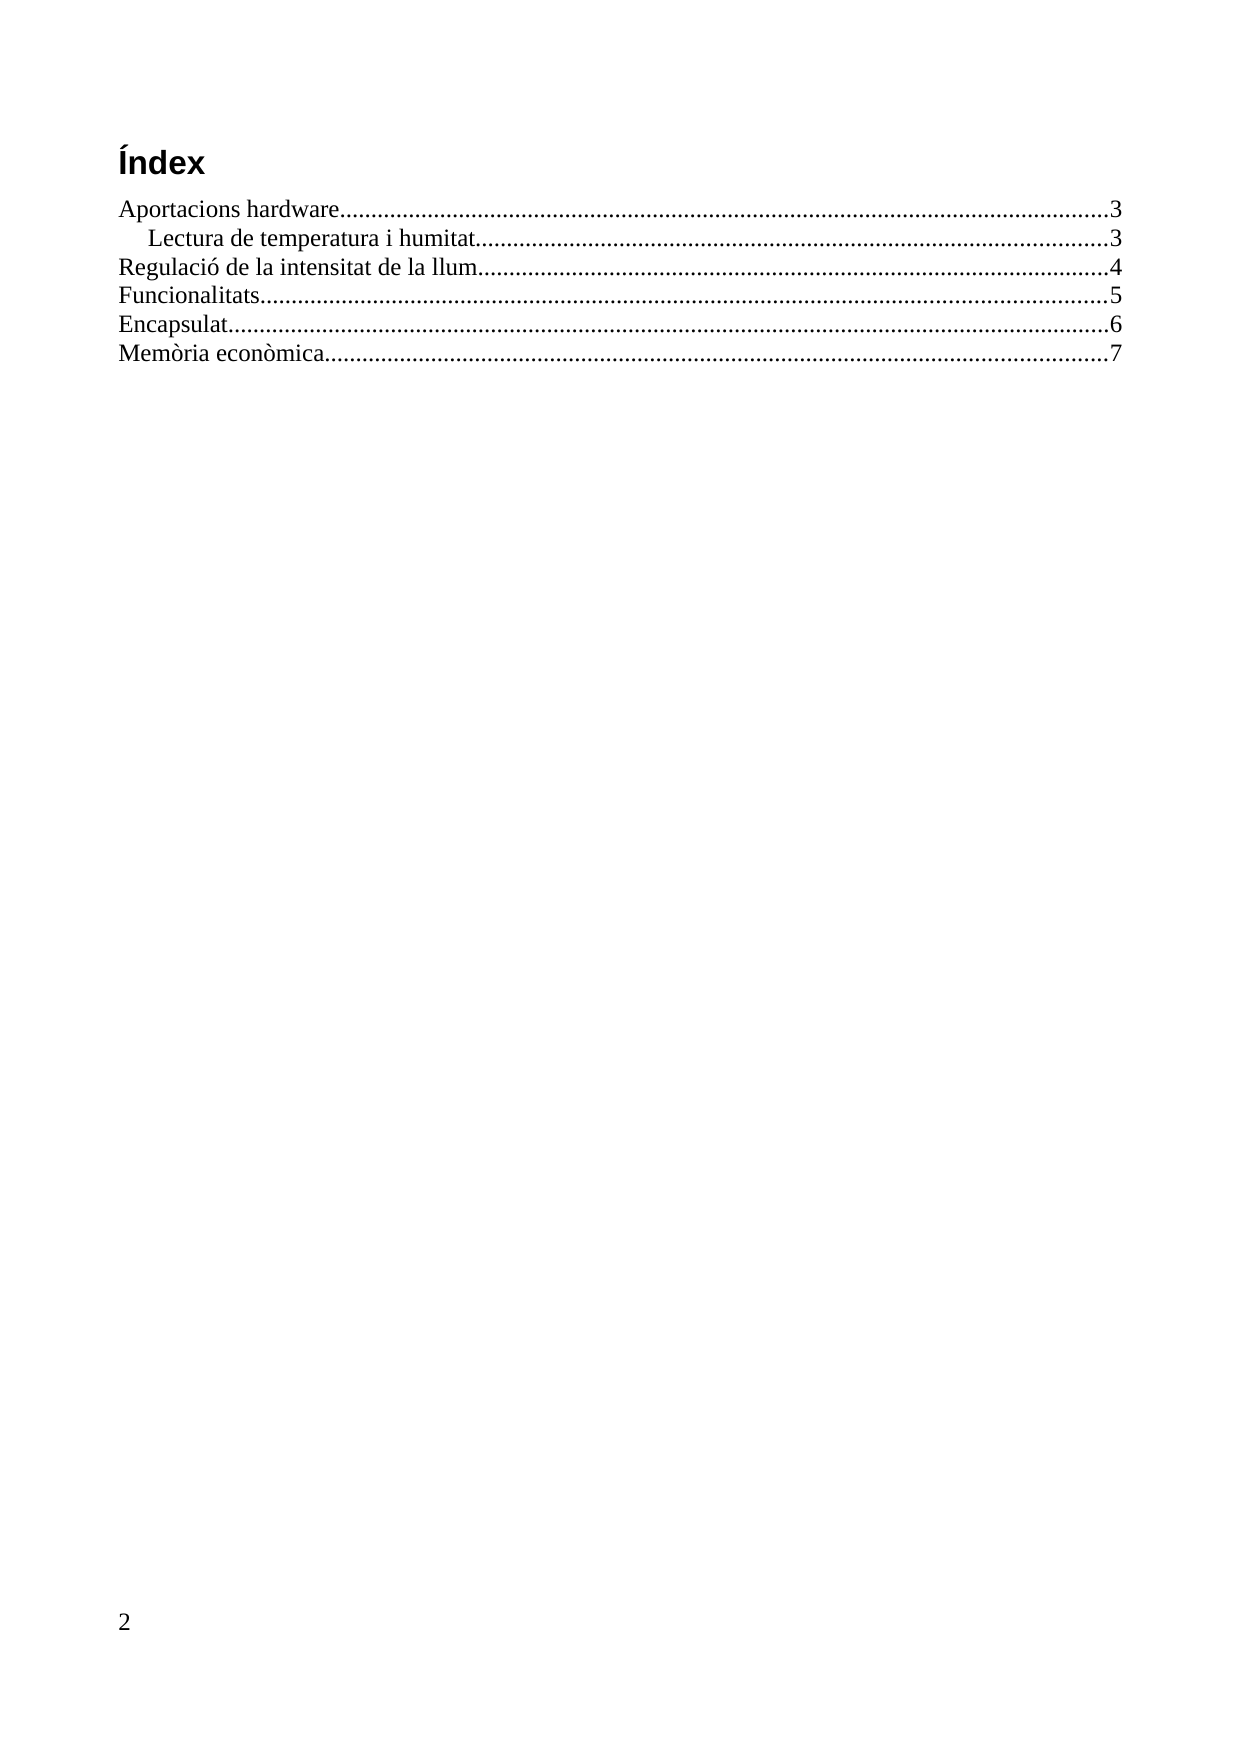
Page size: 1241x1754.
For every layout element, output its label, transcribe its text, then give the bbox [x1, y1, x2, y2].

text Memòria econòmica 7 [118, 338, 1122, 367]
text Regulació de la intensitat de la llum 4 [118, 252, 1122, 280]
subtitle Índex [118, 143, 1122, 182]
text Aportacions hardware 3 [118, 194, 1122, 223]
text Funcionalitats 5 [118, 280, 1122, 309]
text Lectura de temperatura i humitat 3 [148, 223, 1122, 252]
text Encapsulat 6 [118, 309, 1122, 338]
